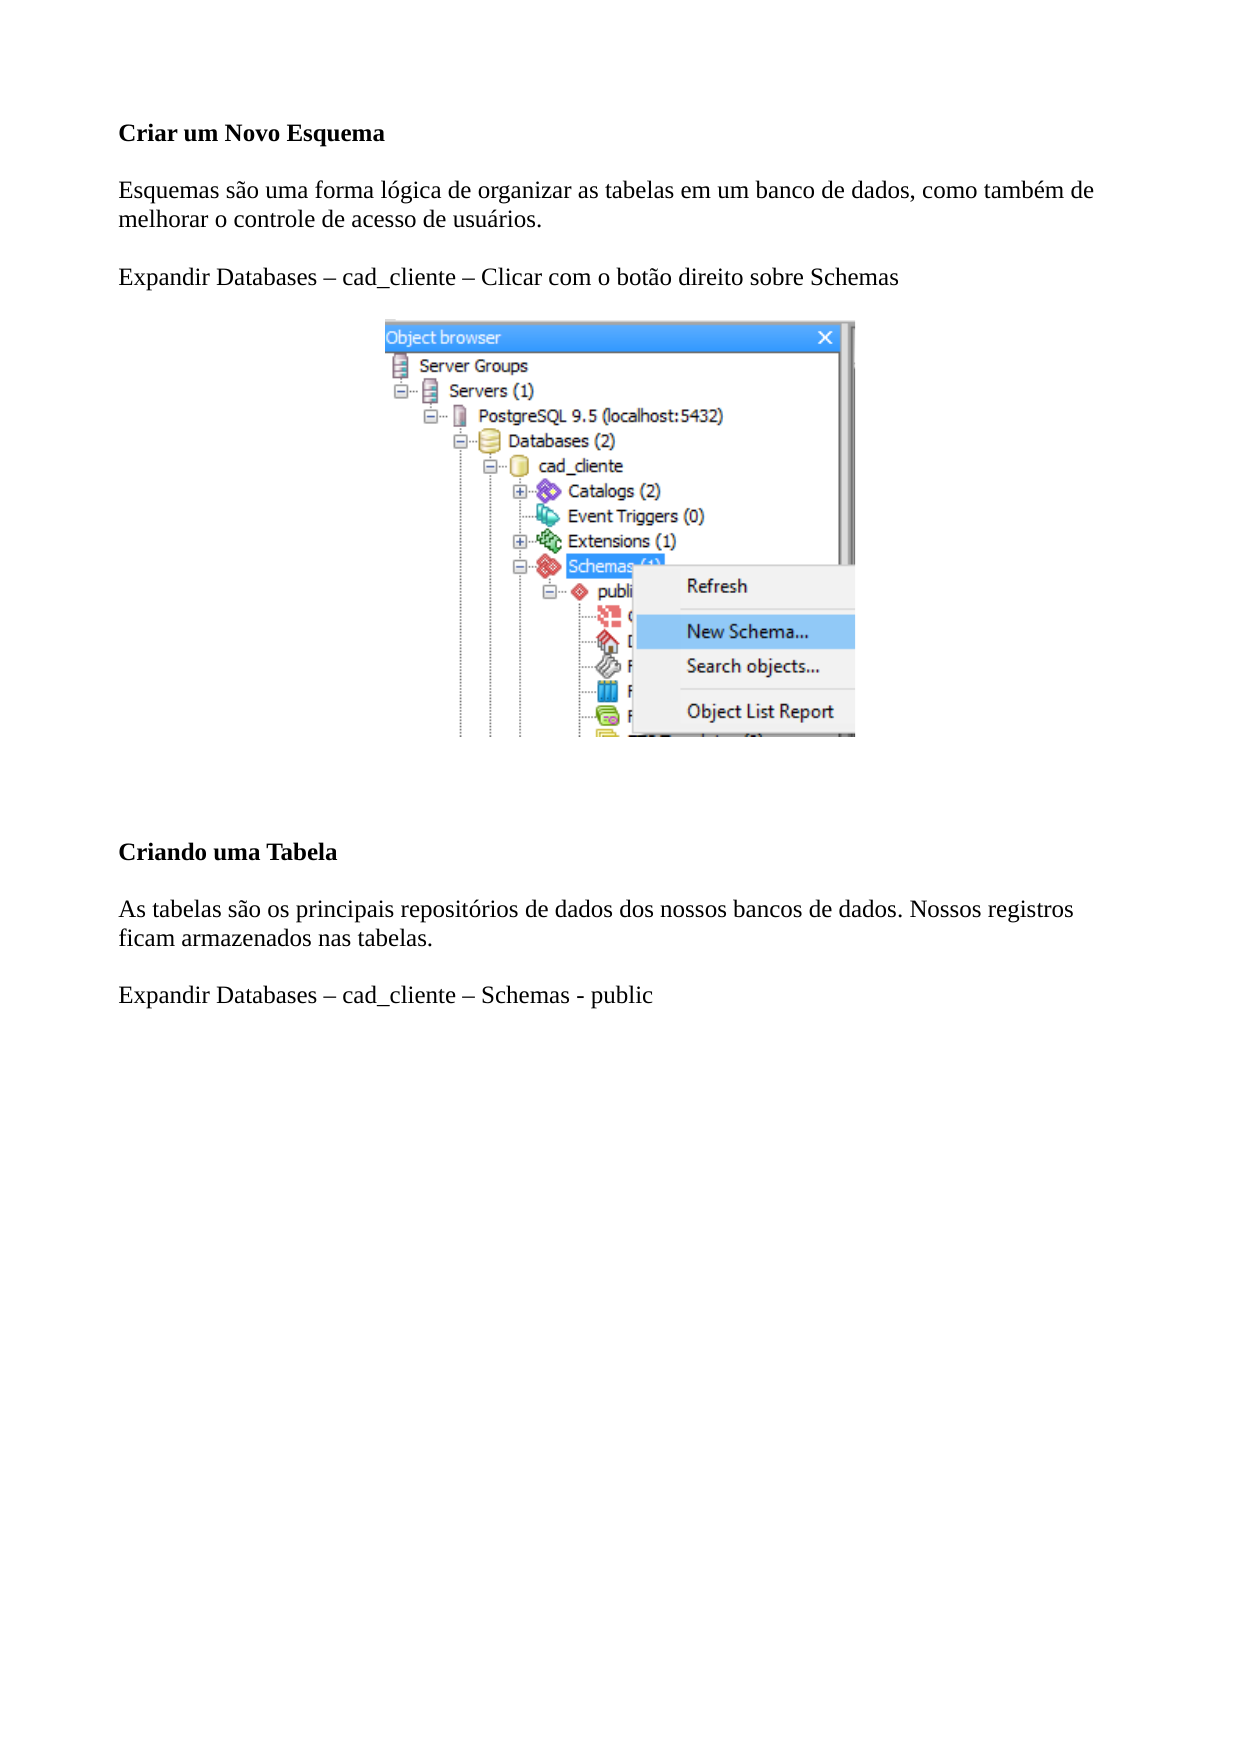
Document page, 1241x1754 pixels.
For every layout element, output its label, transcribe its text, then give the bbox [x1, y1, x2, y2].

text As tabelas são os principais repositórios de dados dos nossos bancos de dados. Nossos registros ficam armazenados nas tabelas. [118, 894, 1122, 952]
picture [385, 319, 856, 737]
text Expandir Databases – cad_cliente – Clicar com o botão direito sobre Schemas [118, 262, 1122, 291]
text Expandir Databases – cad_cliente – Schemas - public [118, 981, 1122, 1009]
text Criar um Novo Esquema [118, 118, 1122, 147]
text Esquemas são uma forma lógica de organizar as tabelas em um banco de dados, como também de melhorar o controle de acesso de usuários. [118, 176, 1122, 233]
text Criando uma Tabela [118, 837, 1122, 866]
